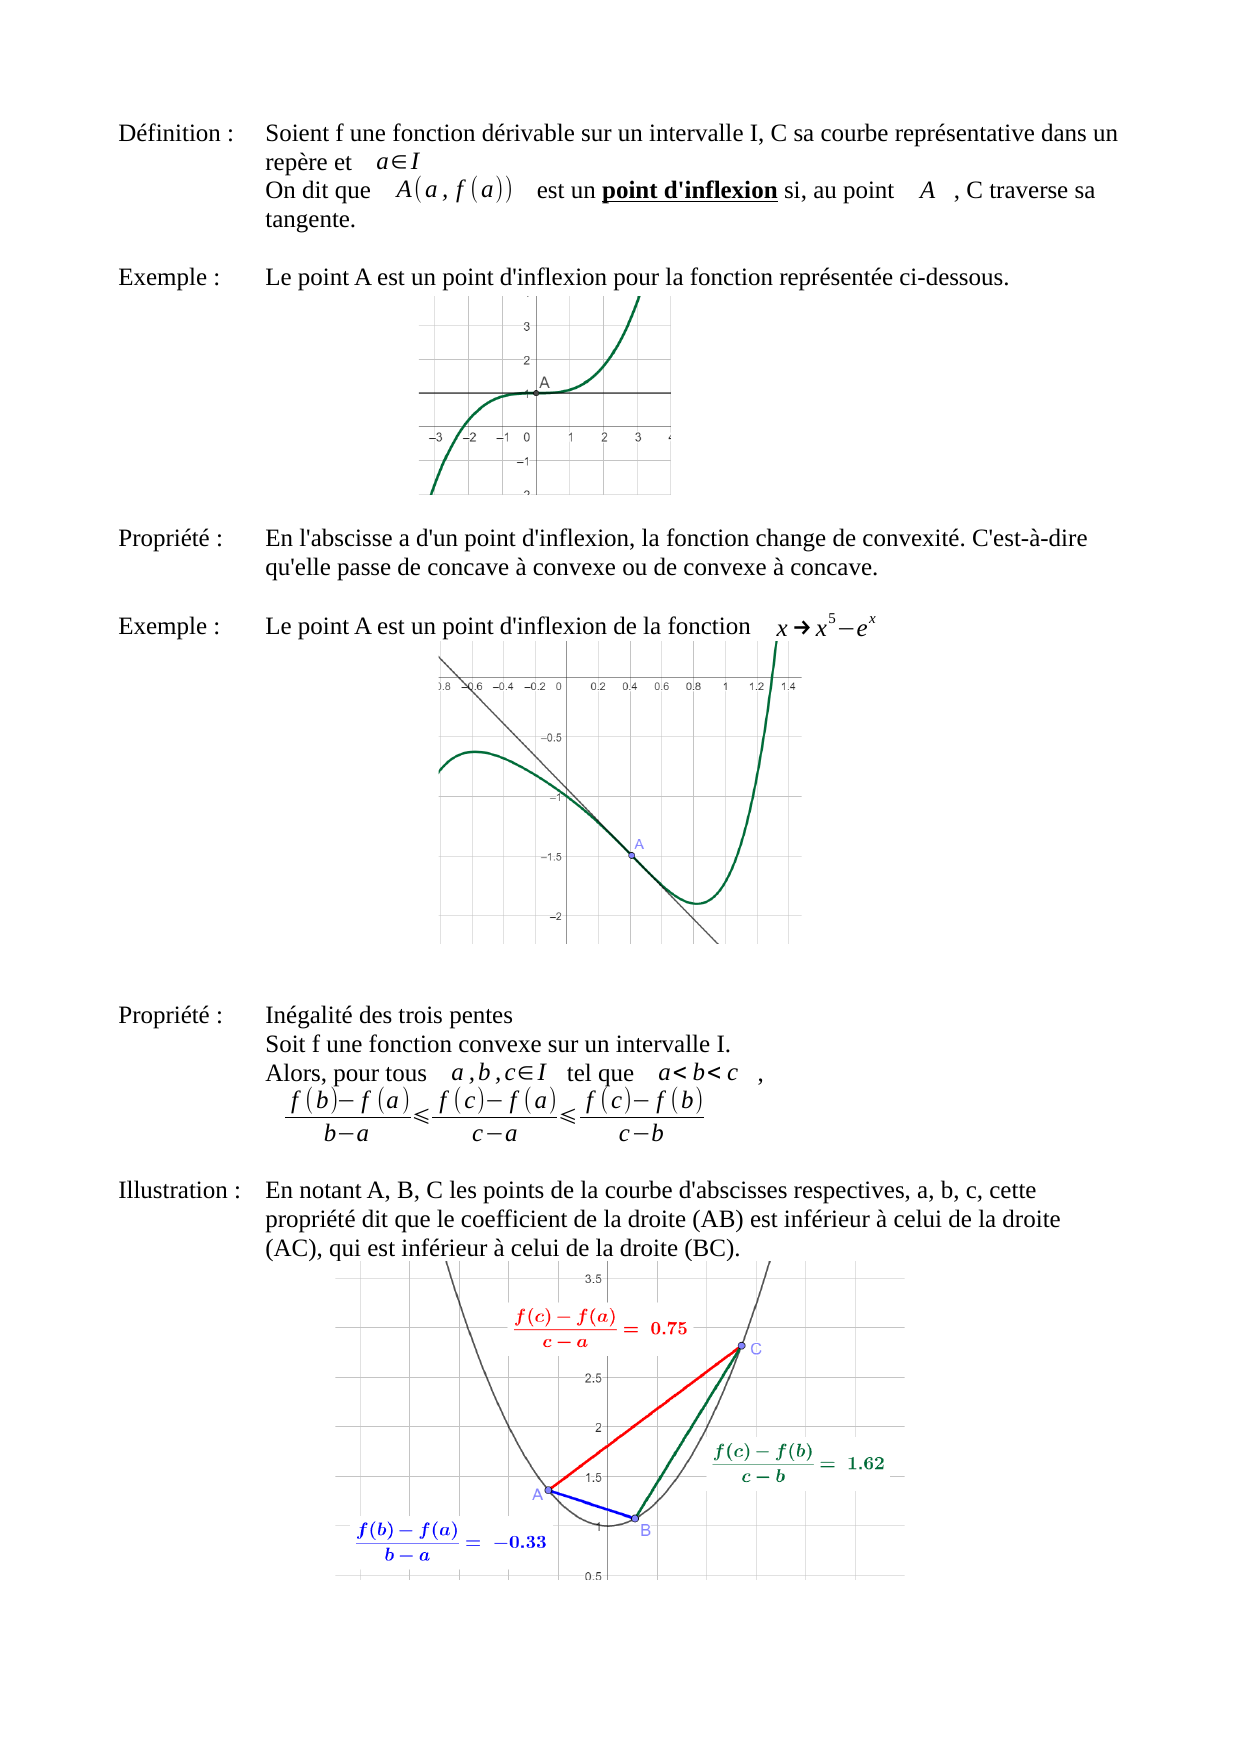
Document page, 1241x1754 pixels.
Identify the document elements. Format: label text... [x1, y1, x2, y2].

text Propriété : Inégalité des trois pentes [118, 1001, 1122, 1029]
text Alors, pour tous tel que , [118, 1058, 1122, 1087]
text Soit f une fonction convexe sur un intervalle I. [118, 1029, 1122, 1058]
picture [438, 641, 802, 944]
text Illustration : En notant A, B, C les points de la courbe d'abscisses respectives, a, b, c, cette propriété dit que le coefficient de la droite (AB) est inférieur à celui de la droite (AC), qui est inférieur à celui de la droite (BC). [118, 1176, 1122, 1262]
text Exemple : Le point A est un point d'inflexion pour la fonction représentée ci-dessous. [118, 262, 1122, 291]
text Définition : Soient f une fonction dérivable sur un intervalle I, C sa courbe représentative dans un repère et [118, 118, 1122, 176]
text Exemple : Le point A est un point d'inflexion de la fonction [118, 610, 1122, 641]
text Propriété : En l'abscisse a d'un point d'inflexion, la fonction change de convexité. C'est-à-dire qu'elle passe de concave à convexe ou de convexe à concave. [118, 523, 1122, 581]
picture [418, 296, 671, 495]
text On dit que est un point d'inflexion si, au point , C traverse sa tangente. [118, 176, 1122, 233]
picture [335, 1261, 905, 1580]
